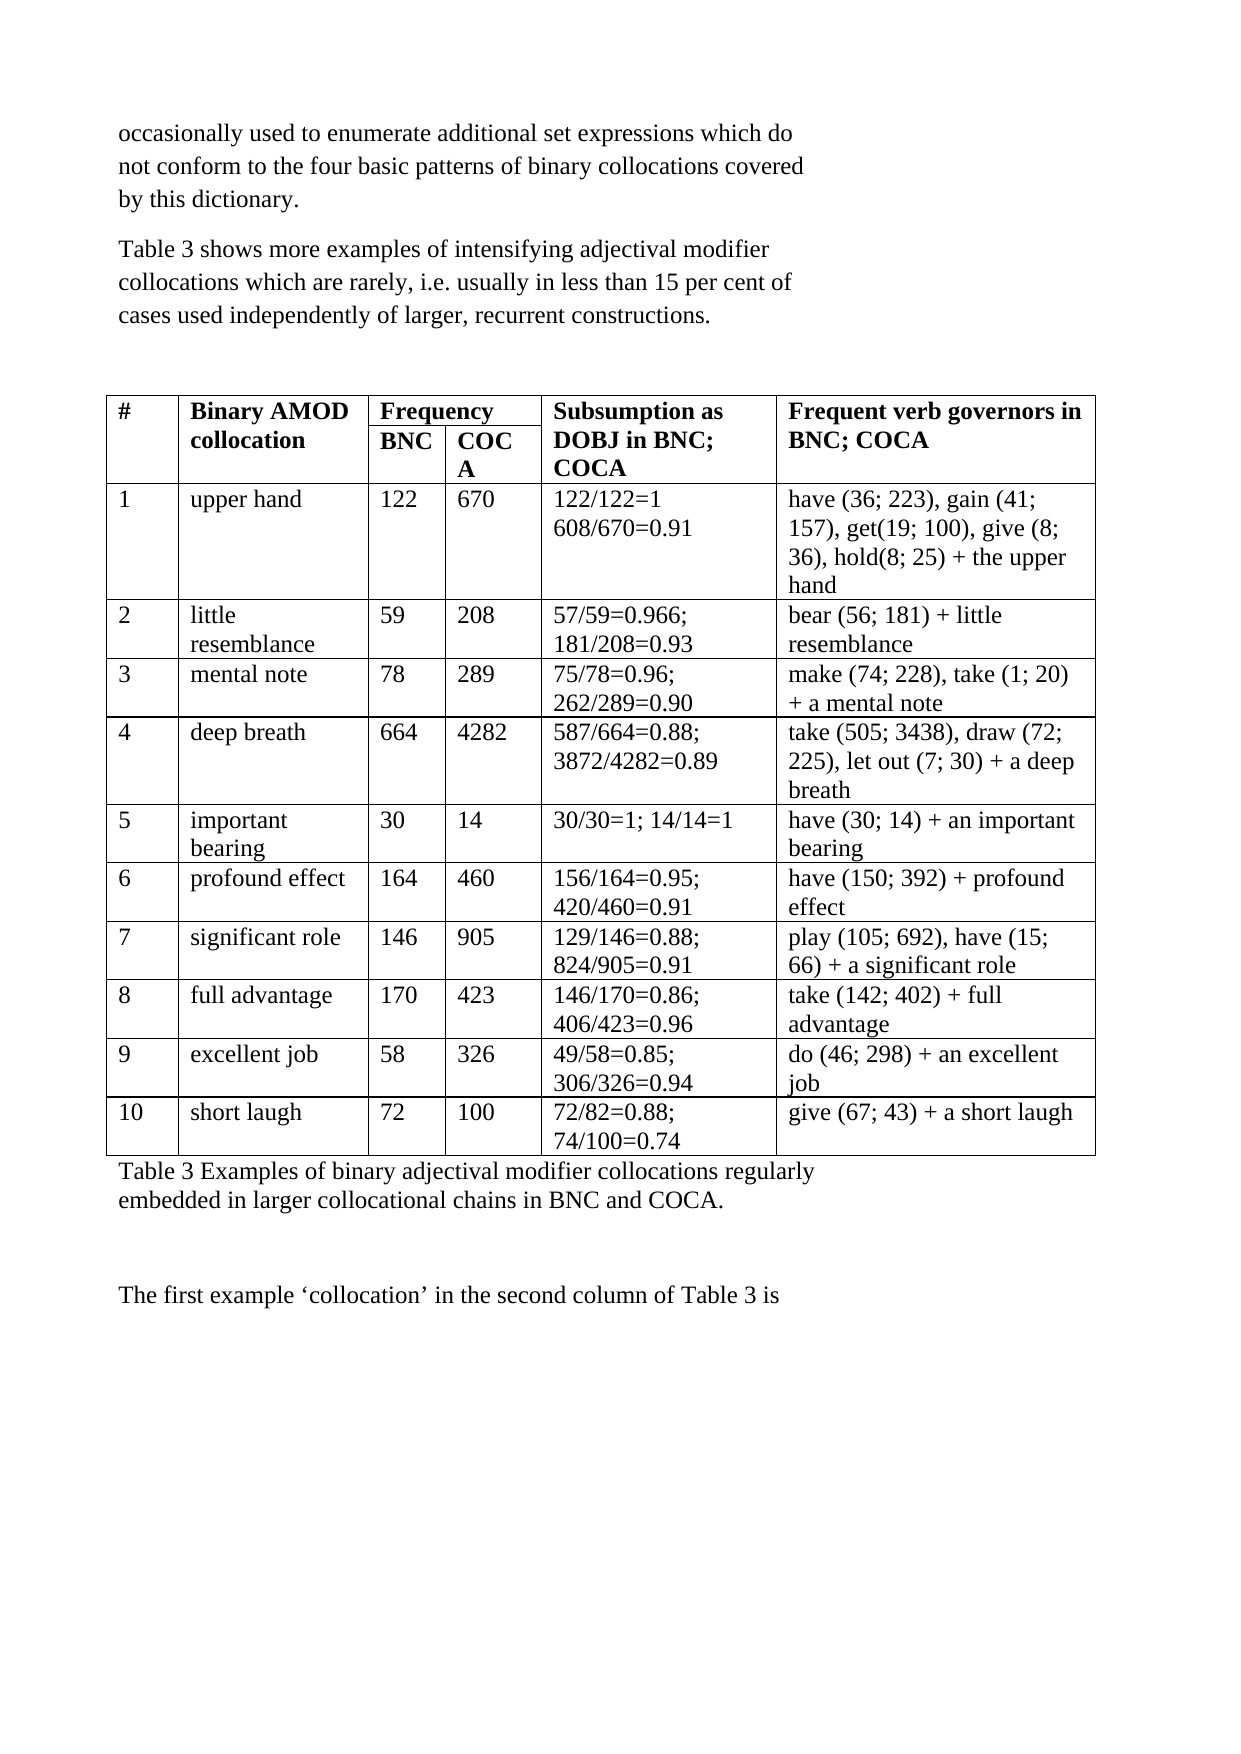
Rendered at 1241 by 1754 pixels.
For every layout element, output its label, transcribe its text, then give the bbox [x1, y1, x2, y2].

table_cell deep breath [179, 718, 368, 804]
table_cell give (67; 43) + a short laugh [777, 1098, 1095, 1155]
table_cell have (150; 392) + profound effect [777, 863, 1095, 921]
table_cell have (30; 14) + an important bearing [777, 805, 1095, 862]
table_cell 122 [369, 484, 445, 599]
text The first example ‘collocation’ in the second column of Table 3 is [118, 1280, 827, 1309]
table_cell 72 [369, 1098, 445, 1155]
table_cell 30/30=1; 14/14=1 [542, 805, 776, 862]
table_cell 146/170=0.86; 406/423=0.96 [542, 980, 776, 1038]
table_cell 164 [369, 863, 445, 921]
table_cell important bearing [179, 805, 368, 862]
text Table 3 shows more examples of intensifying adjectival modifier collocations which are rarely, i.e. usually in less than 15 per cent of cases used independently of larger, recurrent constructions. [118, 234, 827, 329]
table_cell 30 [369, 805, 445, 862]
table_cell mental note [179, 659, 368, 716]
table_cell 326 [446, 1039, 541, 1096]
text Table 3 Examples of binary adjectival modifier collocations regularly embedded in larger collocational chains in BNC and COCA. [118, 1156, 827, 1213]
table_cell 3 [107, 659, 178, 716]
table_cell make (74; 228), take (1; 20) + a mental note [777, 659, 1095, 716]
table_cell 100 [446, 1098, 541, 1155]
table_cell 8 [107, 980, 178, 1038]
table_cell 664 [369, 718, 445, 804]
table_cell full advantage [179, 980, 368, 1038]
table_cell 5 [107, 805, 178, 862]
table_cell COCA [446, 426, 541, 483]
table_cell 6 [107, 863, 178, 921]
table_cell excellent job [179, 1039, 368, 1096]
table_cell 59 [369, 600, 445, 658]
table_cell 1 [107, 484, 178, 599]
table_cell 57/59=0.966; 181/208=0.93 [542, 600, 776, 658]
table_cell 10 [107, 1098, 178, 1155]
table_header Subsumption as DOBJ in BNC; COCA [542, 396, 776, 483]
table_cell take (142; 402) + full advantage [777, 980, 1095, 1038]
table_cell 49/58=0.85; 306/326=0.94 [542, 1039, 776, 1096]
table_cell 58 [369, 1039, 445, 1096]
table_cell play (105; 692), have (15; 66) + a significant role [777, 922, 1095, 979]
table_cell 423 [446, 980, 541, 1038]
table_cell 905 [446, 922, 541, 979]
table_header Frequent verb governors in BNC; COCA [777, 396, 1095, 483]
table_cell 587/664=0.88; 3872/4282=0.89 [542, 718, 776, 804]
table_cell 14 [446, 805, 541, 862]
table_cell significant role [179, 922, 368, 979]
table_header Binary AMOD collocation [179, 396, 368, 483]
table_cell BNC [369, 426, 445, 483]
table_cell 122/122=1 608/670=0.91 [542, 484, 776, 599]
table_cell do (46; 298) + an excellent job [777, 1039, 1095, 1096]
table_cell 9 [107, 1039, 178, 1096]
table_cell upper hand [179, 484, 368, 599]
table_cell 4282 [446, 718, 541, 804]
table_cell profound effect [179, 863, 368, 921]
table_cell 460 [446, 863, 541, 921]
table_cell short laugh [179, 1098, 368, 1155]
table_cell take (505; 3438), draw (72; 225), let out (7; 30) + a deep breath [777, 718, 1095, 804]
table_cell 2 [107, 600, 178, 658]
table_cell 129/146=0.88; 824/905=0.91 [542, 922, 776, 979]
table_cell 72/82=0.88; 74/100=0.74 [542, 1098, 776, 1155]
table_cell 170 [369, 980, 445, 1038]
table_cell 7 [107, 922, 178, 979]
table_header Frequency [369, 396, 541, 425]
table_header # [107, 396, 178, 483]
table_cell little resemblance [179, 600, 368, 658]
table_cell 75/78=0.96; 262/289=0.90 [542, 659, 776, 716]
table_cell 4 [107, 718, 178, 804]
table_cell 289 [446, 659, 541, 716]
table_cell 670 [446, 484, 541, 599]
table_cell have (36; 223), gain (41; 157), get(19; 100), give (8; 36), hold(8; 25) + the upper hand [777, 484, 1095, 599]
table_cell 78 [369, 659, 445, 716]
table_cell 156/164=0.95; 420/460=0.91 [542, 863, 776, 921]
text occasionally used to enumerate additional set expressions which do not conform to the four basic patterns of binary collocations covered by this dictionary. [118, 118, 827, 213]
table_cell 146 [369, 922, 445, 979]
table_cell bear (56; 181) + little resemblance [777, 600, 1095, 658]
table_cell 208 [446, 600, 541, 658]
